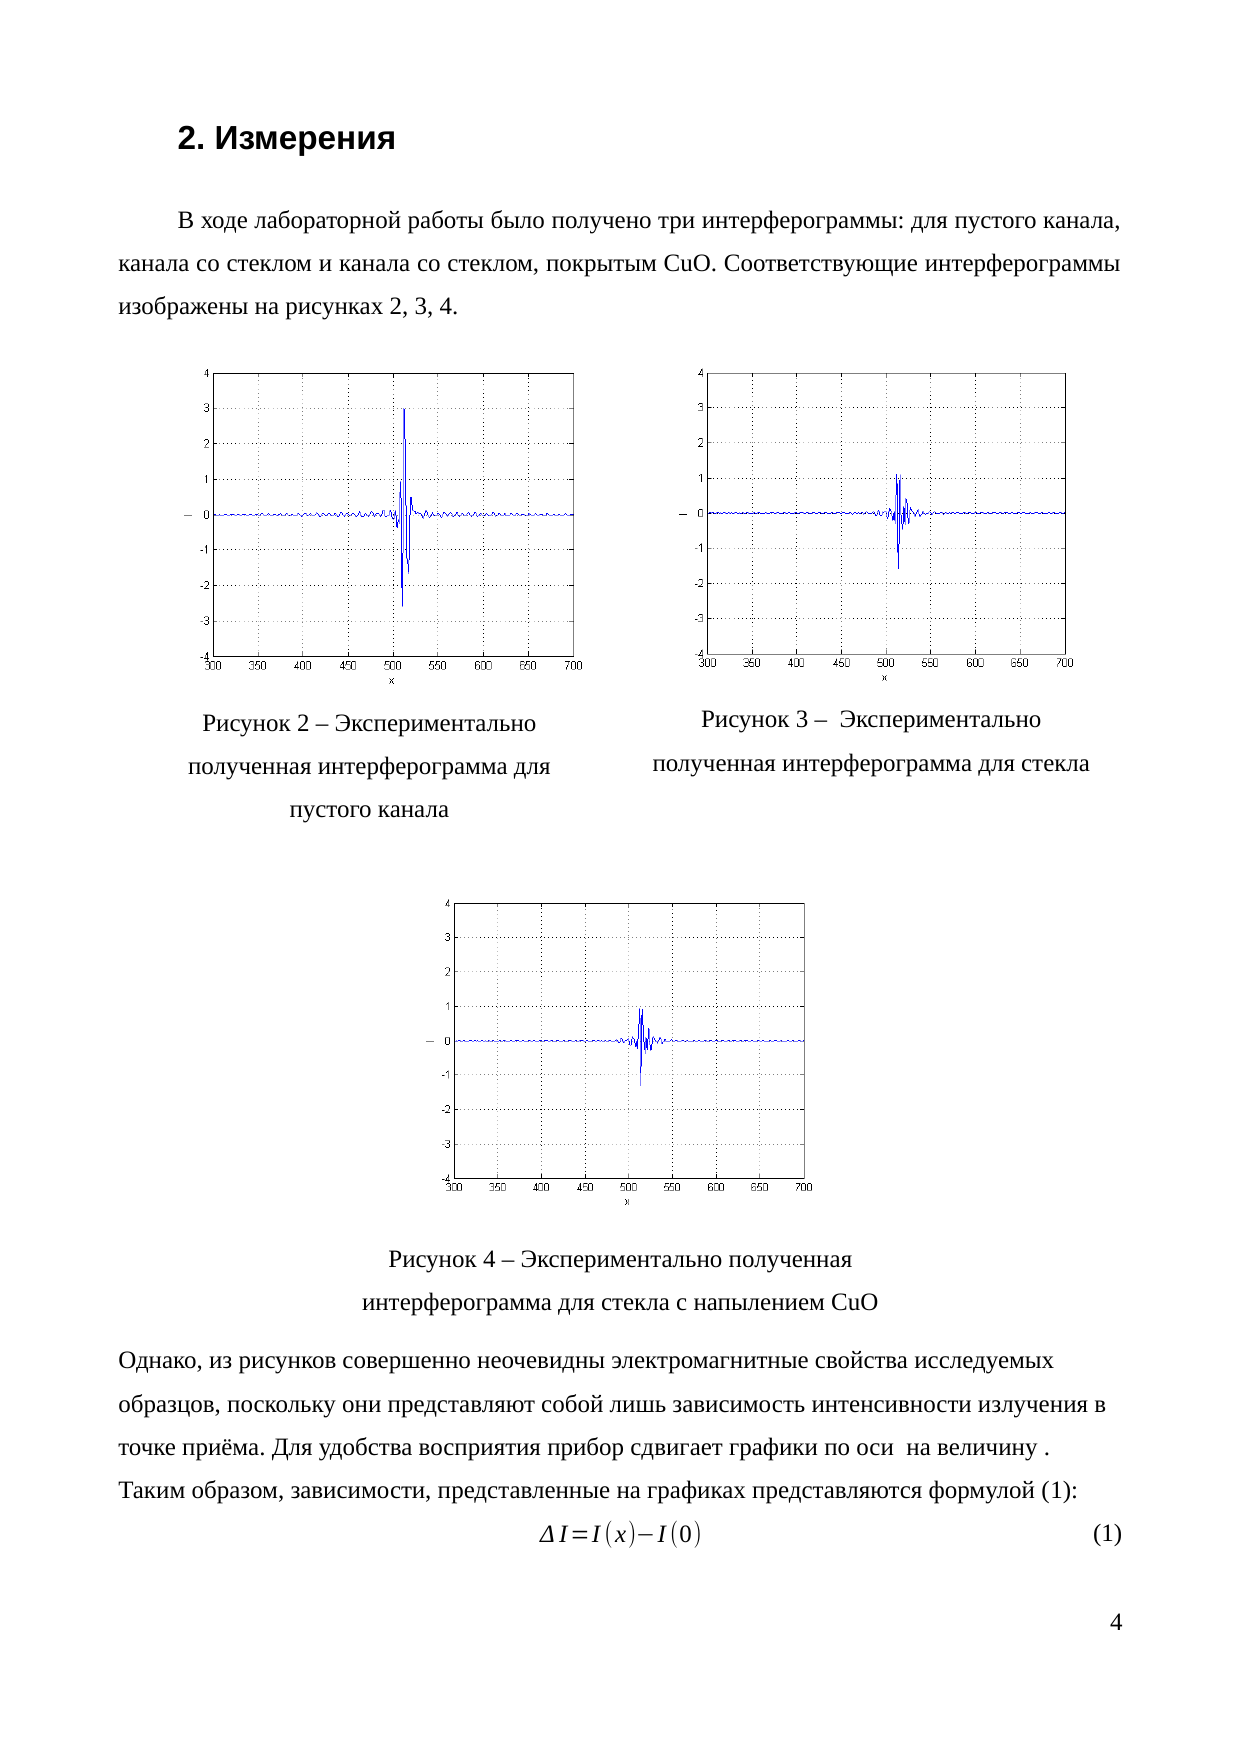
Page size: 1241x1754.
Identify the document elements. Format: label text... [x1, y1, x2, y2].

text Рисунок 4 – Экспериментально полученная интерферограмма для стекла с напылением CuO [358, 1244, 882, 1316]
picture [395, 878, 846, 1215]
text В ходе лабораторной работы было получено три интерферограммы: для пустого канала, канала со стеклом и канала со стеклом, покрытым CuO. Соответствующие интерферограммы изображены на рисунках 2, 3, 4. [118, 205, 1122, 320]
text Однако, из рисунков совершенно неочевидны электромагнитные свойства исследуемых образцов, поскольку они представляют собой лишь зависимость интенсивности излучения в точке приёма. Для удобства восприятия прибор сдвигает графики по оси на величину . Таким образом, зависимости, представленные на графиках представляются формулой (1): [118, 1346, 1122, 1504]
picture [647, 346, 1095, 691]
text (1) [118, 1518, 1122, 1548]
table_header [118, 346, 620, 823]
subtitle Измерения [118, 118, 1122, 157]
picture [152, 346, 587, 694]
table_header [620, 346, 1122, 823]
